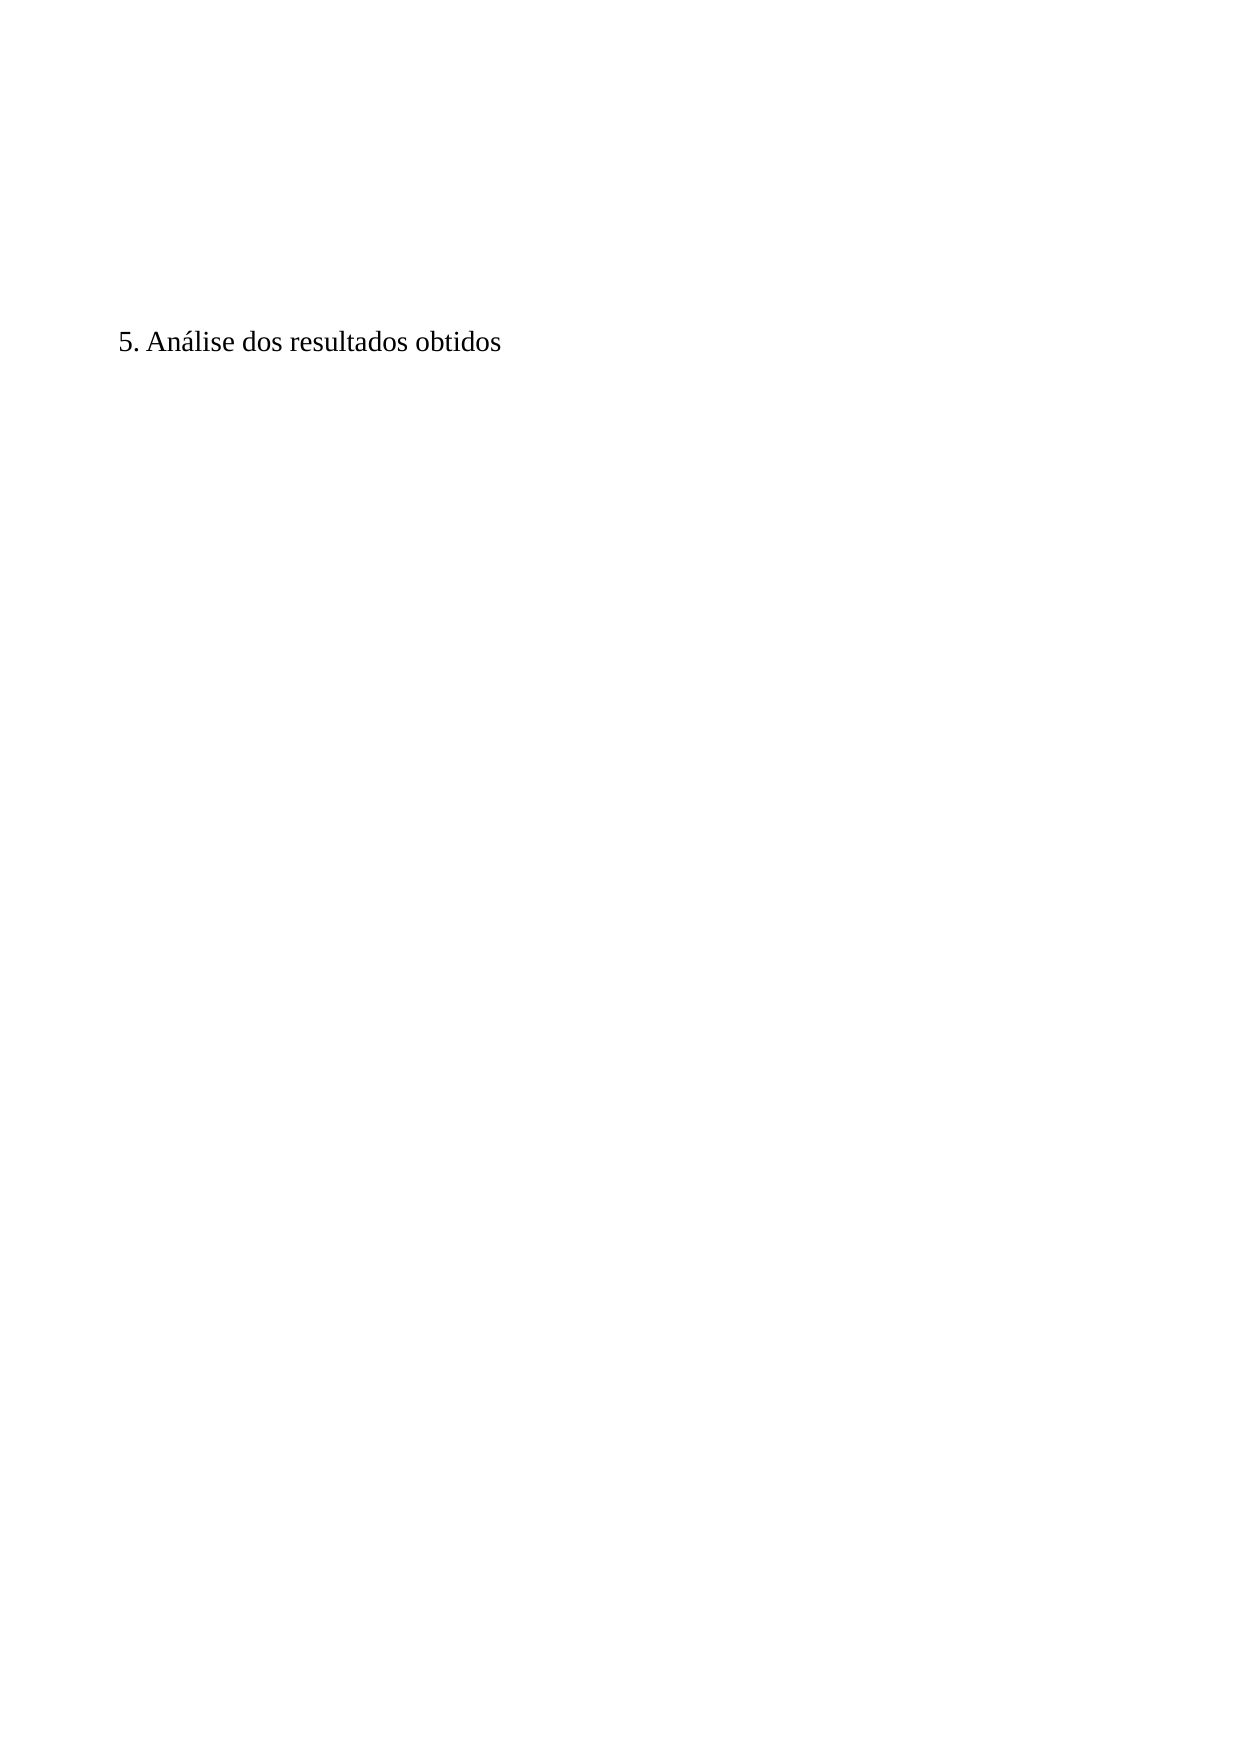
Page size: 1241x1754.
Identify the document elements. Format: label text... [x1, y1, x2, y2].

text 5. Análise dos resultados obtidos [118, 324, 1122, 358]
